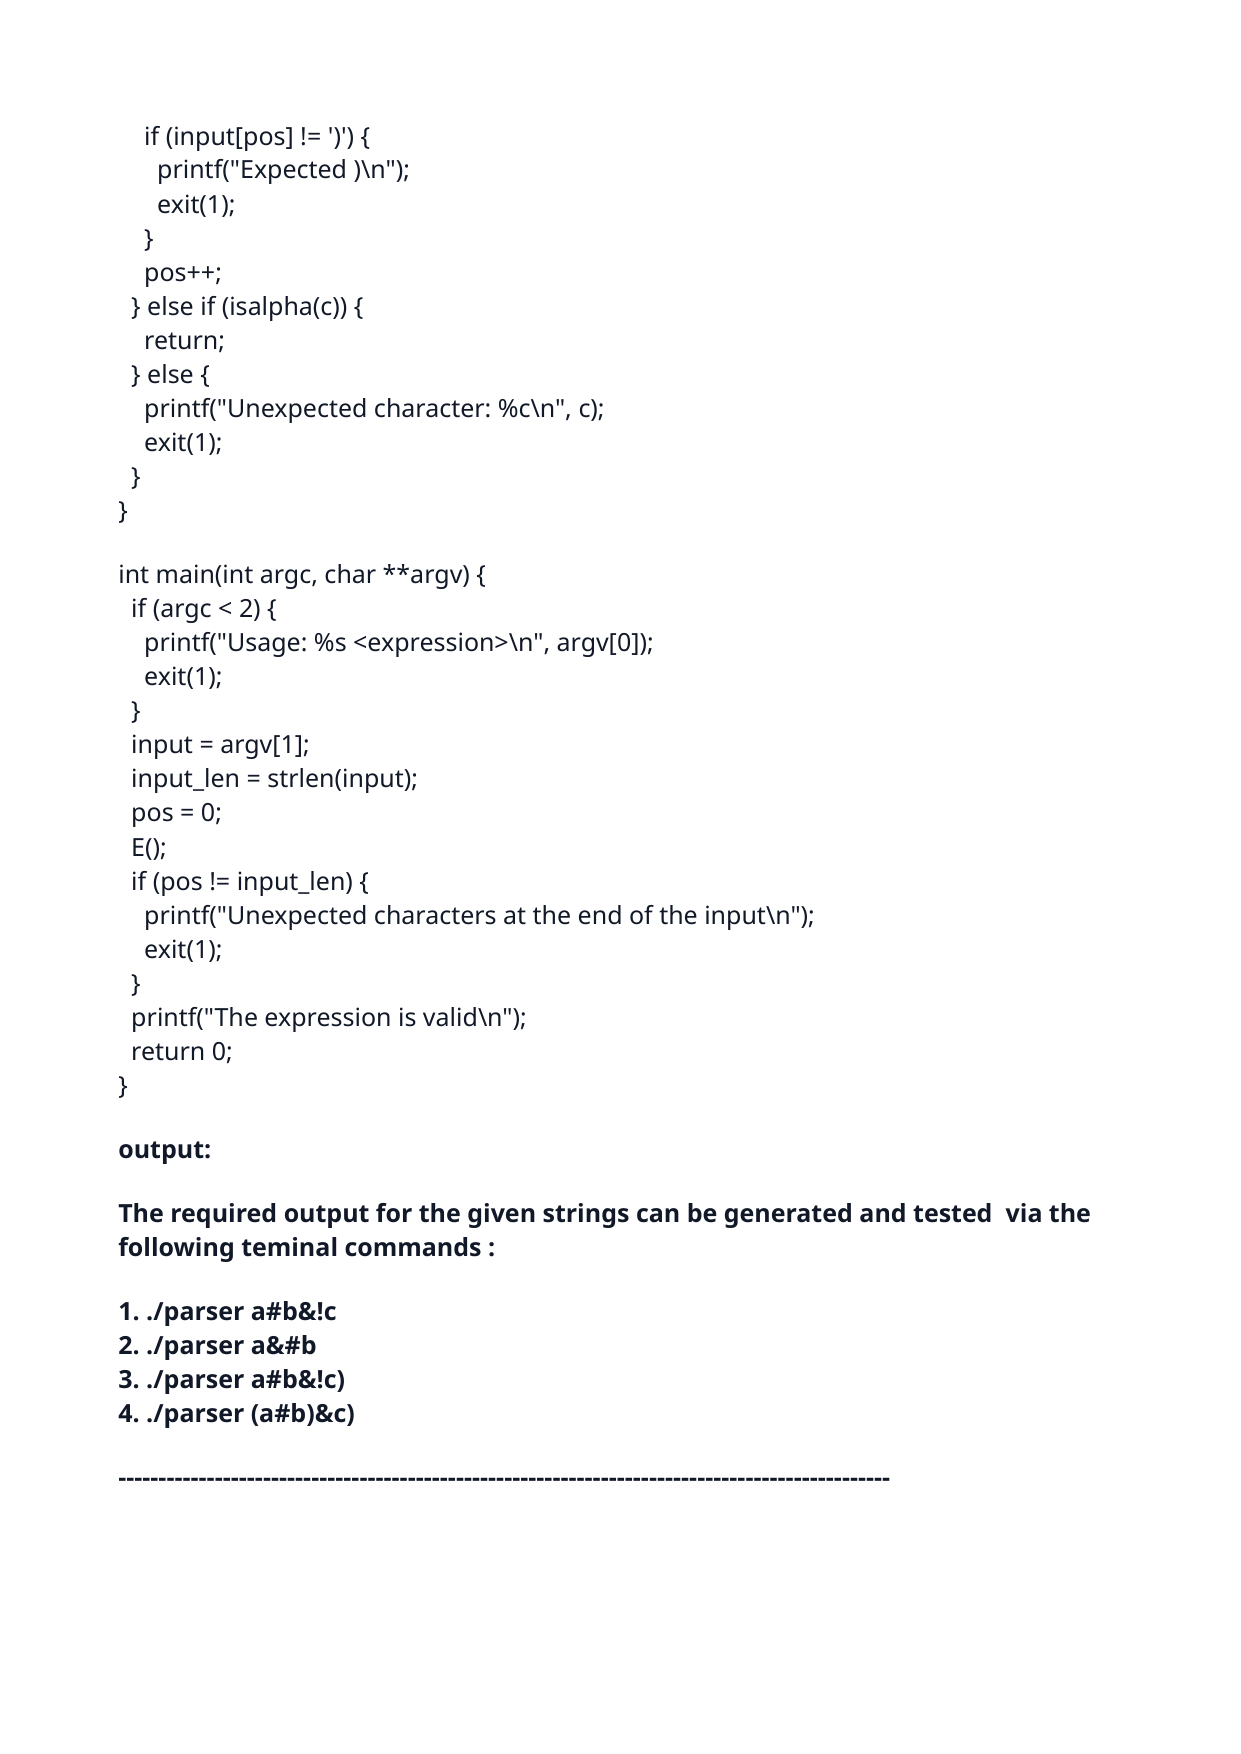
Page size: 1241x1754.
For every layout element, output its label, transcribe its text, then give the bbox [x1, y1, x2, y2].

text } [118, 1068, 1122, 1102]
text printf("Unexpected characters at the end of the input\n"); [118, 897, 1122, 931]
text 3. ./parser a#b&!c) [118, 1361, 1122, 1395]
text The required output for the given strings can be generated and tested via the following teminal commands : [118, 1195, 1122, 1263]
text } else if (isalpha(c)) { [118, 288, 1122, 322]
text input_len = strlen(input); [118, 761, 1122, 795]
text int main(int argc, char **argv) { [118, 557, 1122, 591]
text } [118, 965, 1122, 999]
text output: [118, 1131, 1122, 1166]
text } else { [118, 357, 1122, 391]
text E(); [118, 829, 1122, 863]
text if (input[pos] != ')') { [118, 118, 1122, 152]
text return; [118, 322, 1122, 357]
text printf("Unexpected character: %c\n", c); [118, 391, 1122, 425]
text exit(1); [118, 931, 1122, 965]
text 2. ./parser a&#b [118, 1327, 1122, 1361]
text } [118, 693, 1122, 727]
text } [118, 459, 1122, 493]
text pos = 0; [118, 795, 1122, 829]
text printf("Usage: %s <expression>\n", argv[0]); [118, 625, 1122, 659]
text 4. ./parser (a#b)&c) [118, 1395, 1122, 1429]
text exit(1); [118, 425, 1122, 459]
text } [118, 493, 1122, 527]
text input = argv[1]; [118, 727, 1122, 761]
text pos++; [118, 254, 1122, 288]
text return 0; [118, 1033, 1122, 1068]
text if (pos != input_len) { [118, 863, 1122, 897]
text } [118, 220, 1122, 254]
text if (argc < 2) { [118, 591, 1122, 625]
text ------------------------------------------------------------------------------------------------ [118, 1459, 1122, 1493]
text 1. ./parser a#b&!c [118, 1293, 1122, 1327]
text printf("Expected )\n"); [118, 152, 1122, 186]
text printf("The expression is valid\n"); [118, 999, 1122, 1033]
text exit(1); [118, 186, 1122, 220]
text exit(1); [118, 659, 1122, 693]
